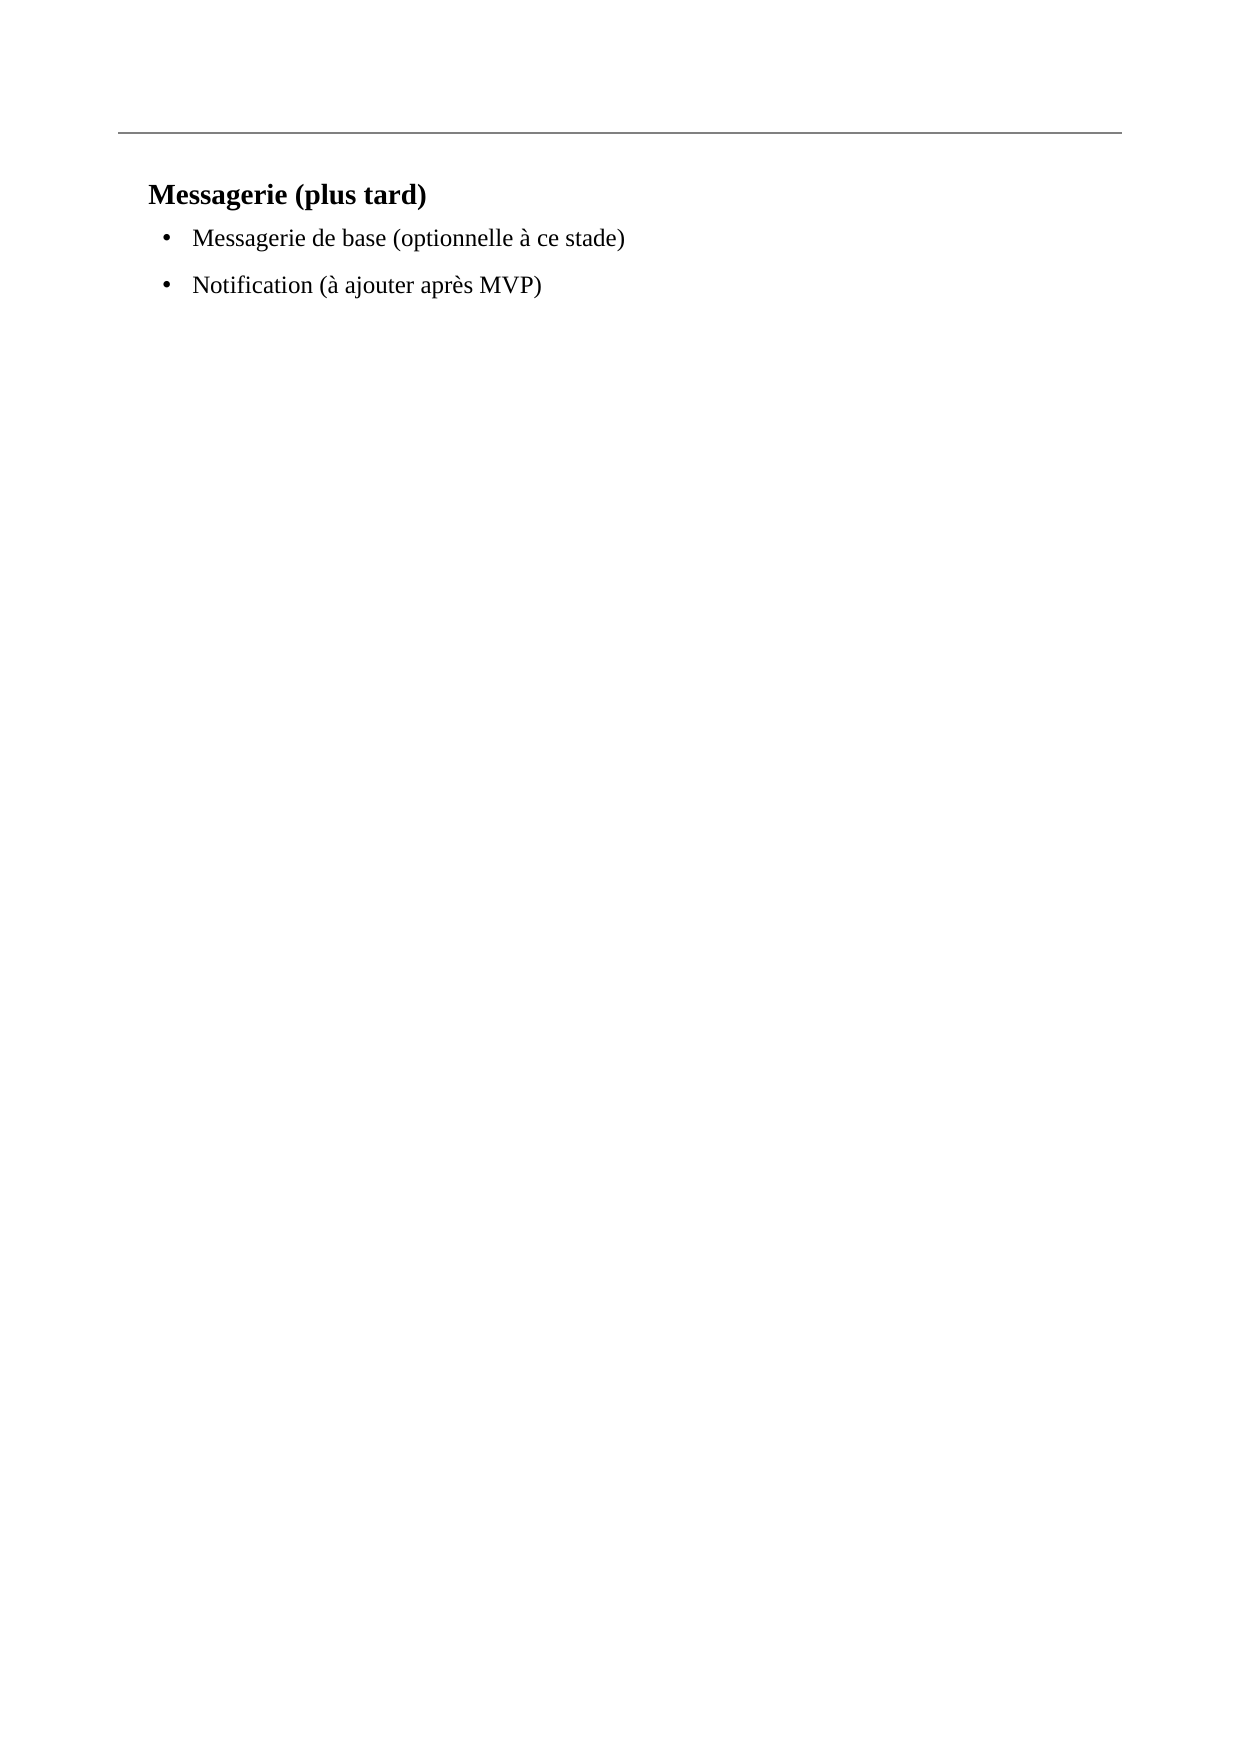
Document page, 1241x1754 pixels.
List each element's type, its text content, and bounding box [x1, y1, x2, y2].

list Notification (à ajouter après MVP) [162, 271, 1122, 299]
subtitle 💬 Messagerie (plus tard) [118, 177, 1122, 211]
list Messagerie de base (optionnelle à ce stade) [162, 223, 1122, 252]
